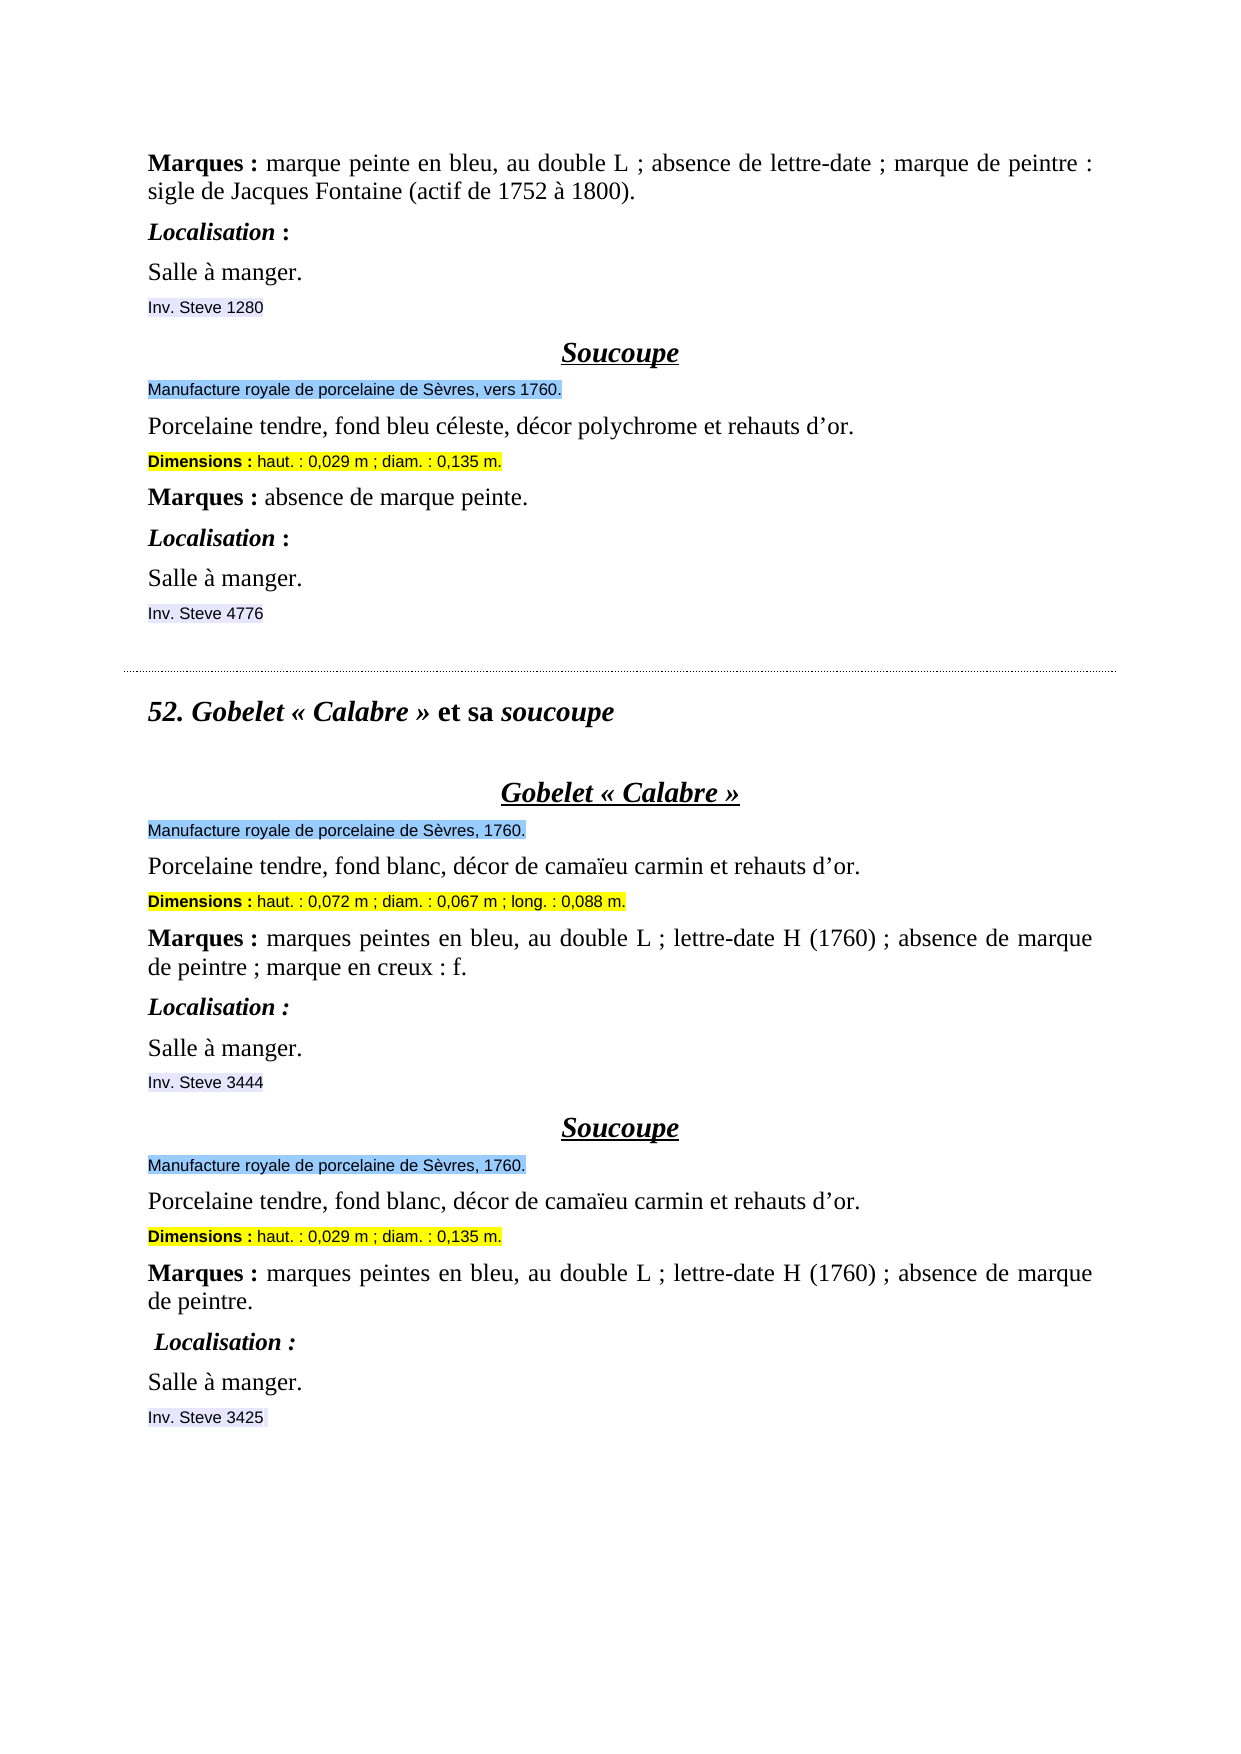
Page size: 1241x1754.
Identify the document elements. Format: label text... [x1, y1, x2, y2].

text Porcelaine tendre, fond bleu céleste, décor polychrome et rehauts d’or. [148, 411, 1093, 440]
text Localisation : [148, 992, 1093, 1021]
subtitle Soucoupe [148, 335, 1093, 368]
subtitle Gobelet « Calabre » et sa soucoupe [124, 671, 1116, 751]
text Salle à manger. [148, 1367, 1093, 1396]
text Dimensions : haut. : 0,029 m ; diam. : 0,135 m. [502, 452, 1093, 471]
text Marques : marques peintes en bleu, au double L ; lettre-date H (1760) ; absence de marque de peintre. [148, 1258, 1093, 1315]
text Localisation : [148, 217, 1093, 246]
text Inv. Steve 3444 [263, 1073, 1093, 1092]
text Porcelaine tendre, fond blanc, décor de camaïeu carmin et rehauts d’or. [148, 1186, 1093, 1215]
text Dimensions : haut. : 0,029 m ; diam. : 0,135 m. [502, 1227, 1093, 1246]
text Marques : absence de marque peinte. [148, 482, 1093, 511]
text Salle à manger. [148, 1033, 1093, 1061]
text Marques : marques peintes en bleu, au double L ; lettre-date H (1760) ; absence de marque de peintre ; marque en creux : f. [148, 923, 1093, 980]
text Porcelaine tendre, fond blanc, décor de camaïeu carmin et rehauts d’or. [148, 851, 1093, 880]
text Marques : marque peinte en bleu, au double L ; absence de lettre-date ; marque de peintre : sigle de Jacques Fontaine (actif de 1752 à 1800). [148, 148, 1093, 205]
text Inv. Steve 1280 [263, 298, 1093, 317]
subtitle Gobelet « Calabre » [148, 775, 1093, 809]
text Dimensions : haut. : 0,072 m ; diam. : 0,067 m ; long. : 0,088 m. [626, 892, 1093, 911]
subtitle Soucoupe [148, 1110, 1093, 1143]
text Manufacture royale de porcelaine de Sèvres, 1760. [526, 1155, 1093, 1174]
text Salle à manger. [148, 563, 1093, 592]
text Inv. Steve 4776 [263, 604, 1093, 623]
text Salle à manger. [148, 257, 1093, 286]
text Inv. Steve 3425 [268, 1408, 1093, 1427]
text Localisation : [148, 523, 1093, 552]
text Manufacture royale de porcelaine de Sèvres, vers 1760. [562, 380, 1093, 399]
text Localisation : [148, 1327, 1093, 1356]
text Manufacture royale de porcelaine de Sèvres, 1760. [526, 820, 1093, 839]
